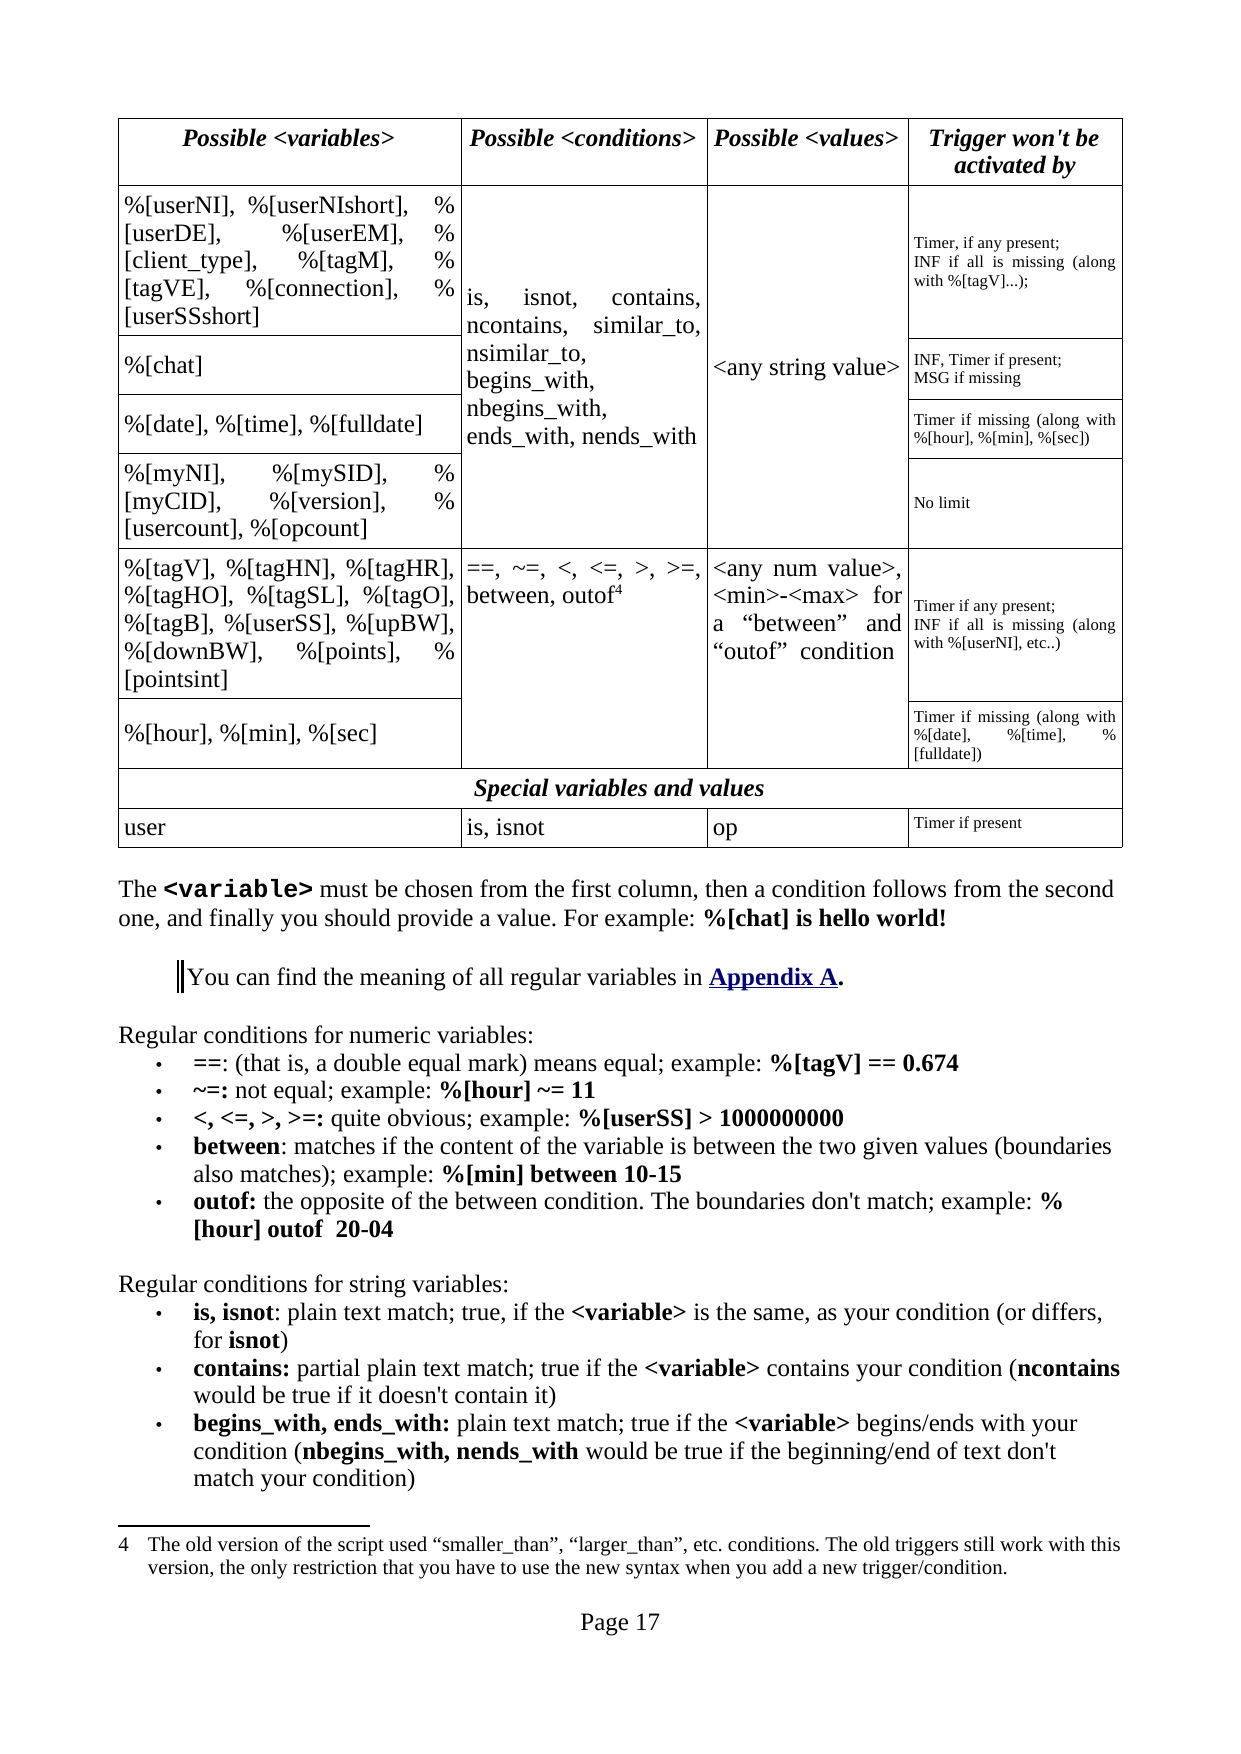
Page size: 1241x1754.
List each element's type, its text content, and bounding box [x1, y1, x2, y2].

table_cell op [708, 809, 908, 847]
list contains: partial plain text match; true if the <variable> contains your condition (ncontains would be true if it doesn't contain it) [156, 1354, 1122, 1409]
table_header Timer if any present; INF if all is missing (along with %[userNI], etc..) [909, 549, 1122, 701]
table_header Possible <variables> [119, 119, 461, 185]
list outof: the opposite of the between condition. The boundaries don't match; example: %[hour] outof 20-04 [156, 1187, 1122, 1243]
table_header %[userNI], %[userNIshort], %[userDE], %[userEM], %[client_type], %[tagM], %[tagVE], %[connection], %[userSSshort] [119, 186, 461, 335]
table_cell INF, Timer if present; MSG if missing [909, 339, 1122, 399]
list ~=: not equal; example: %[hour] ~= 11 [156, 1077, 1122, 1104]
text The <variable> must be chosen from the first column, then a condition follows from the second one, and finally you should provide a value. For example: %[chat] is hello world! [118, 875, 1122, 932]
table_header Trigger won't be activated by [909, 119, 1122, 185]
table_cell %[chat] [119, 336, 461, 394]
list ==: (that is, a double equal mark) means equal; example: %[tagV] == 0.674 [156, 1049, 1122, 1077]
table_cell user [119, 809, 461, 847]
table_cell <any string value> [708, 186, 908, 548]
table_cell No limit [909, 459, 1122, 548]
table_cell %[hour], %[min], %[sec] [119, 699, 461, 768]
list begins_with, ends_with: plain text match; true if the <variable> begins/ends with your condition (nbegins_with, nends_with would be true if the beginning/end of text don't match your condition) [156, 1409, 1122, 1492]
table_cell Timer if missing (along with %[hour], %[min], %[sec]) [909, 400, 1122, 458]
table_cell %[myNI], %[mySID], %[myCID], %[version], %[usercount], %[opcount] [119, 454, 461, 548]
table_cell is, isnot, contains, ncontains, similar_to, nsimilar_to, begins_with, nbegins_with, ends_with, nends_with [462, 186, 707, 548]
text Regular conditions for numeric variables: [118, 1021, 1122, 1049]
table_cell <any num value>, <min>-<max> for a “between” and “outof” condition [708, 549, 908, 768]
table_cell Timer if missing (along with %[date], %[time], %[fulldate]) [909, 702, 1122, 768]
text Regular conditions for string variables: [118, 1271, 1122, 1298]
list <, <=, >, >=: quite obvious; example: %[userSS] > 1000000000 [156, 1104, 1122, 1132]
table_cell Timer if present [909, 809, 1122, 847]
list is, isnot: plain text match; true, if the <variable> is the same, as your condition (or differs, for isnot) [156, 1298, 1122, 1354]
table_cell ==, ~=, <, <=, >, >=, between, outof [462, 549, 707, 768]
table_header %[tagV], %[tagHN], %[tagHR], %[tagHO], %[tagSL], %[tagO], %[tagB], %[userSS], %[upBW], %[downBW], %[points], %[pointsint] [119, 549, 461, 698]
table_header Possible <conditions> [462, 119, 707, 185]
text You can find the meaning of all regular variables in Appendix A. [184, 960, 1122, 993]
table_header Timer, if any present; INF if all is missing (along with %[tagV]...); [909, 186, 1122, 338]
table_header Possible <values> [708, 119, 908, 185]
table_cell %[date], %[time], %[fulldate] [119, 395, 461, 453]
table_cell is, isnot [462, 809, 707, 847]
list between: matches if the content of the variable is between the two given values (boundaries also matches); example: %[min] between 10-15 [156, 1132, 1122, 1187]
table_cell Special variables and values [119, 769, 1122, 808]
